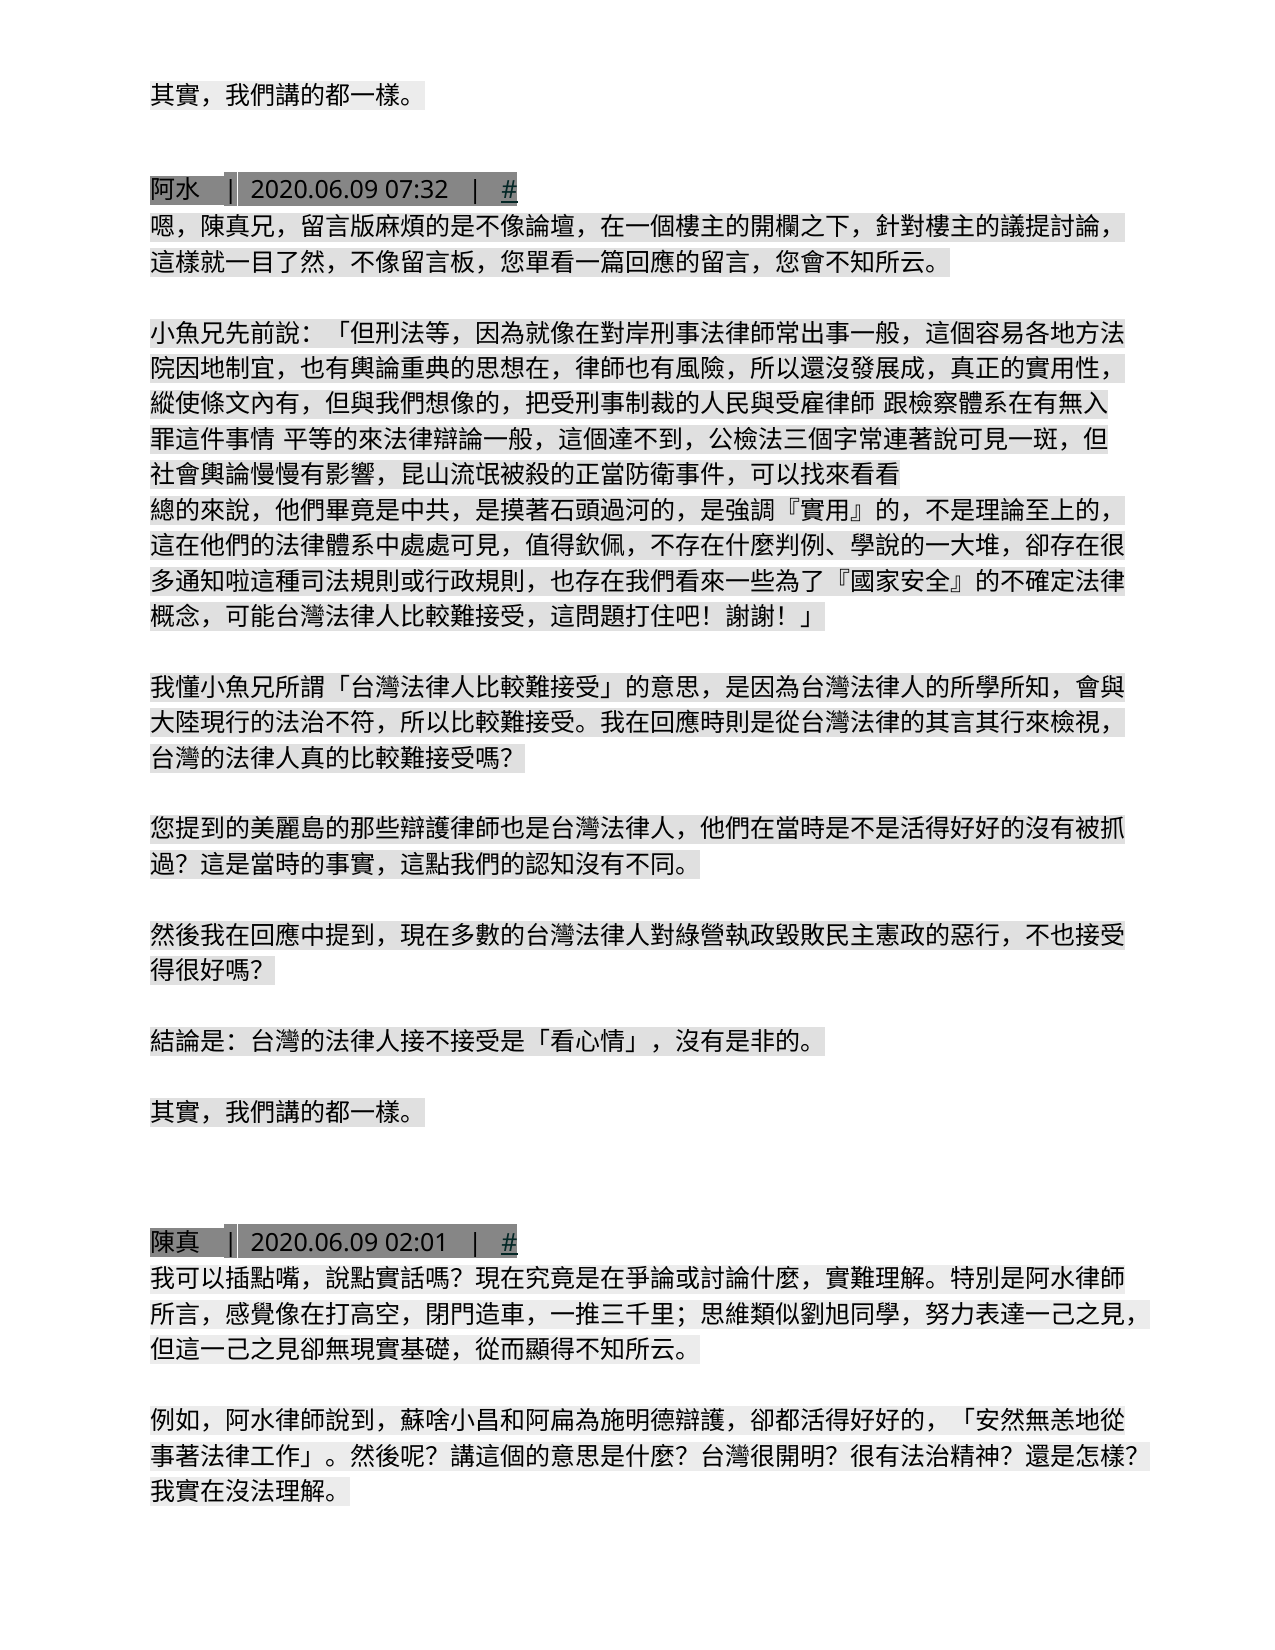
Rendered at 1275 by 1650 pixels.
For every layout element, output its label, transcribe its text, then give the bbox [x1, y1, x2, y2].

text 阿水 | 2020.06.09 07:32 | # [150, 171, 1125, 206]
text 我可以插點嘴，說點實話嗎？現在究竟是在爭論或討論什麼，實難理解。特別是阿水律師所言，感覺像在打高空，閉門造車，一推三千里；思維類似劉旭同學，努力表達一己之見，但這一己之見卻無現實基礎，從而顯得不知所云。 例如，阿水律師說到，蘇啥小昌和阿扁為施明德辯護，卻都活得好好的，「安然無恙地從事著法律工作」。然後呢？講這個的意思是什麼？台灣很開明？很有法治精神？還是怎樣？我實在沒法理解。 梁肅戎是彭明敏案的辯護律師，曾有人誇讚梁肅戎勇敢，竟然膽敢為彭明敏辯護。梁回應說，「我哪兒勇敢了？是蔣介石叫我辯護的」。 所謂「勇敢」的美麗島辯護律師們也一樣，乃是經過國民黨授意，方才「勇敢」且「安然無恙」地擔任美麗島案辯護律師；至於什麼義務辯護，那是鬼扯蛋，欺騙社會。 施明德更是認為，這群律師很多是國民黨特務臥底。目前曝光的至少有兩位，一位是謝長廷，另一位我很不想直接點名，因為我至今對他有私人好感。但是，我就算不說，很多人應該也知道；身為國民黨特務這事，是他自己承認的，因為受不了良心的煎熬。他就是民進黨的創黨黨主席江鵬堅，同時也是林義雄當年的辯護律師。連剛成立的反對黨之黨主席，居然都是自己人臥底，由此可見政治之陰暗複雜。 施明德認為，與其問說這群後來在政治上掌大權的美麗島辯護律師究竟誰是特務，不如問說「到底有誰不是？」施的意思是，他相信其中許多人恐怕都有問題。 這其實不讓人意外。如果你了解台灣政治之一點來龍去脈，就能理解國、民兩黨表面對立，實則一脈相傳。參見《卡韓政變 (178)：民進黨簡史》： https://bit.ly/30k0XtJ 韓國瑜並不是被民進黨殲 (而不) 滅，而是在美國的授意下，被國、民兩黨外加郭台銘以及一大票藍營名嘴所聯手 (暫時) 打敗。因為，韓流的出現，對台灣極其有利，卻打亂了美國打造台灣成為仇中反華基地乃至人肉炸彈的如意算盤。 我並不是要跟各位討論這些，畢竟事實無須討論；我只是想說，從一種離譜的現實誤解中任意截取一些片段，或是根據表面法條在字義上說文解字進行作文比賽，這樣就能證明台灣法治的優越性？這不會太荒謬了點嗎？ 另外，阿水律師說，巴勒網的朋友「大都同意大陸當局以對內霸道來應付當前的國內外情勢。」類似像這樣一種宣稱，其實稱不上「錯誤」，而是比錯還慘，應該說是「不知所云」。什麼霸道不霸道的？這哪是一種議論方式？巴勒網的人應該會說這是祖國的一種王道精神吧。這樣一種「小朋友鬥嘴」的議論方式，會不會太空洞了點？ [150, 1258, 1125, 1542]
text 其實，我們講的都一樣。 [150, 75, 1125, 146]
text 陳真 | 2020.06.09 02:01 | # [150, 1223, 1125, 1258]
text 嗯，陳真兄，留言版麻煩的是不像論壇，在一個樓主的開欄之下，針對樓主的議提討論，這樣就一目了然，不像留言板，您單看一篇回應的留言，您會不知所云。 小魚兄先前說：「但刑法等，因為就像在對岸刑事法律師常出事一般，這個容易各地方法院因地制宜，也有輿論重典的思想在，律師也有風險，所以還沒發展成，真正的實用性，縱使條文內有，但與我們想像的，把受刑事制裁的人民與受雇律師 跟檢察體系在有無入罪這件事情 平等的來法律辯論一般，這個達不到，公檢法三個字常連著說可見一斑，但社會輿論慢慢有影響，昆山流氓被殺的正當防衛事件，可以找來看看 總的來說，他們畢竟是中共，是摸著石頭過河的，是強調『實用』的，不是理論至上的，這在他們的法律體系中處處可見，值得欽佩，不存在什麼判例、學說的一大堆，卻存在很多通知啦這種司法規則或行政規則，也存在我們看來一些為了『國家安全』的不確定法律概念，可能台灣法律人比較難接受，這問題打住吧！謝謝！」 我懂小魚兄所謂「台灣法律人比較難接受」的意思，是因為台灣法律人的所學所知，會與大陸現行的法治不符，所以比較難接受。我在回應時則是從台灣法律的其言其行來檢視，台灣的法律人真的比較難接受嗎？ 您提到的美麗島的那些辯護律師也是台灣法律人，他們在當時是不是活得好好的沒有被抓過？這是當時的事實，這點我們的認知沒有不同。 然後我在回應中提到，現在多數的台灣法律人對綠營執政毀敗民主憲政的惡行，不也接受得很好嗎？ 結論是：台灣的法律人接不接受是「看心情」，沒有是非的。 其實，我們講的都一樣。 [150, 206, 1125, 1198]
